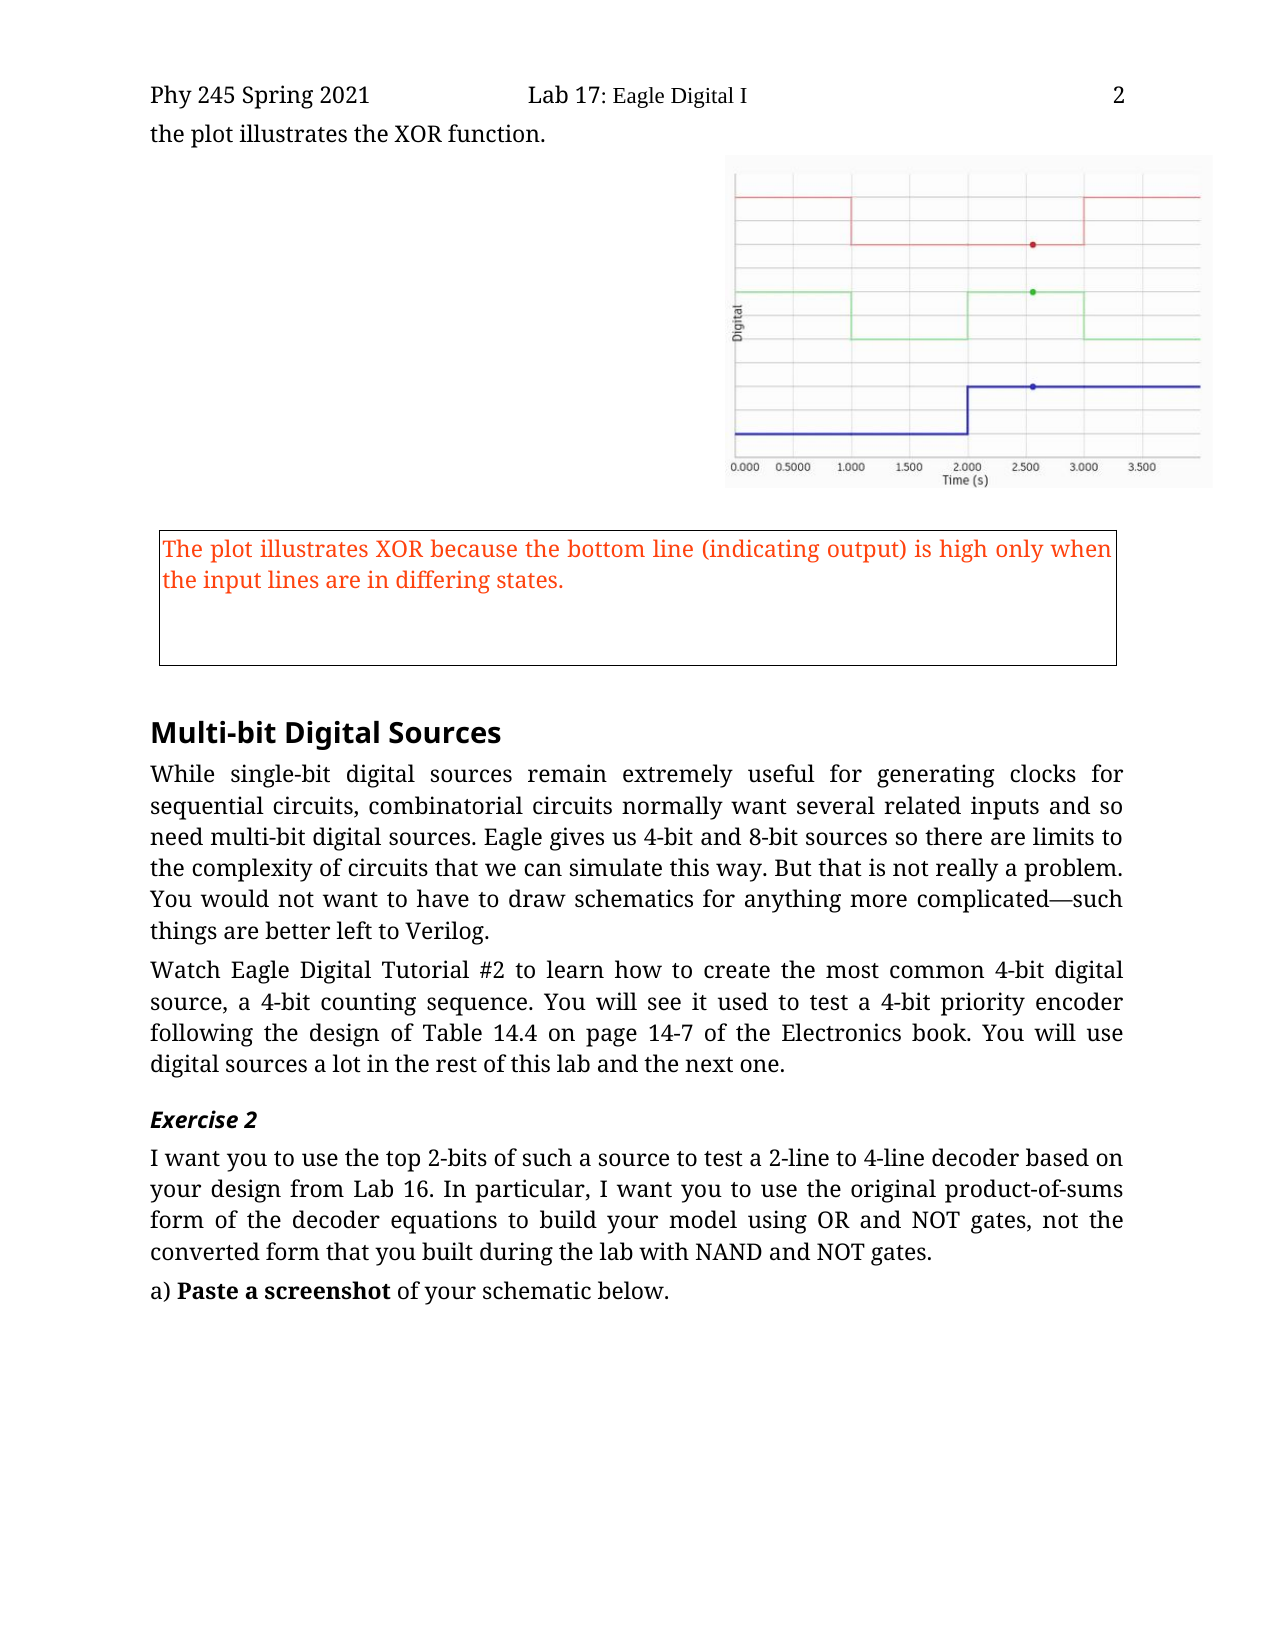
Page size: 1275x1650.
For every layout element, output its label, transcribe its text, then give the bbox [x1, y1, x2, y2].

subtitle Exercise 2 [150, 1104, 1125, 1135]
text a) Paste a screenshot of your schematic below. [150, 1275, 1125, 1306]
text I want you to use the top 2-bits of such a source to test a 2-line to 4-line decoder based on your design from Lab 16. In particular, I want you to use the original product-of-sums form of the decoder equations to build your model using OR and NOT gates, not the converted form that you built during the lab with NAND and NOT gates. [150, 1142, 1125, 1267]
subtitle Multi-bit Digital Sources [150, 712, 1125, 752]
text While single-bit digital sources remain extremely useful for generating clocks for sequential circuits, combinatorial circuits normally want several related inputs and so need multi-bit digital sources. Eagle gives us 4-bit and 8-bit sources so there are limits to the complexity of circuits that we can simulate this way. But that is not really a problem. You would not want to have to draw schematics for anything more complicated—such things are better left to Verilog. [150, 758, 1125, 946]
picture [725, 155, 1213, 488]
text Watch Eagle Digital Tutorial #2 to learn how to create the most common 4-bit digital source, a 4-bit counting sequence. You will see it used to test a 4-bit priority encoder following the design of Table 14.4 on page 14-7 of the Electronics book. You will use digital sources a lot in the rest of this lab and the next one. [150, 954, 1125, 1079]
text The plot illustrates XOR because the bottom line (indicating output) is high only when the input lines are in differing states. [162, 533, 1113, 595]
text the plot illustrates the XOR function. [150, 118, 1125, 149]
